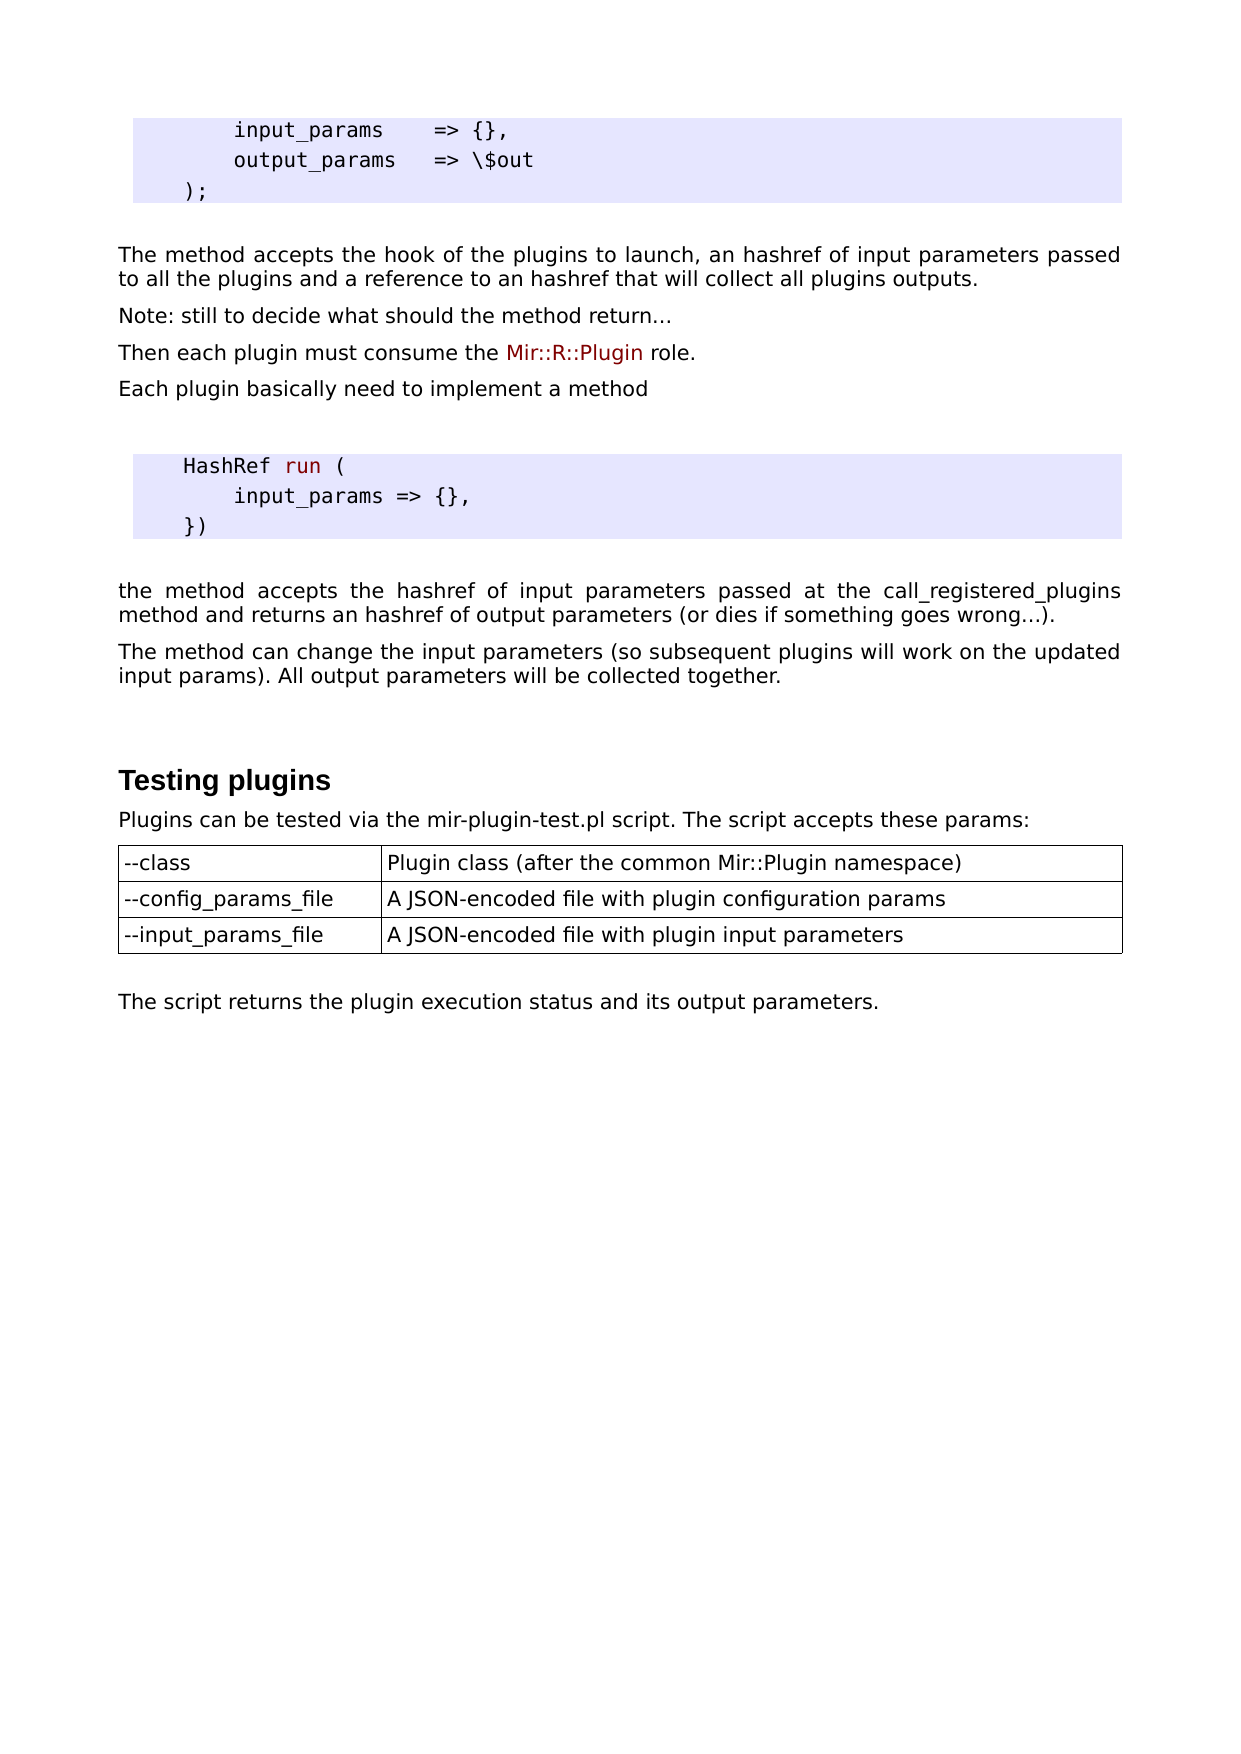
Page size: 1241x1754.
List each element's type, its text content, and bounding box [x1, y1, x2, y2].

table_header --class [119, 846, 381, 881]
text The method accepts the hook of the plugins to launch, an hashref of input parameters passed to all the plugins and a reference to an hashref that will collect all plugins outputs. [118, 243, 1122, 291]
table_cell A JSON-encoded file with plugin input parameters [382, 918, 1122, 953]
text ); [133, 179, 1122, 203]
table_cell --input_params_file [119, 918, 381, 953]
text HashRef run ( [133, 454, 1122, 478]
text input_params => {}, [133, 484, 1122, 508]
text Each plugin basically need to implement a method [118, 377, 1122, 402]
text Plugins can be tested via the mir-plugin-test.pl script. The script accepts these params: [118, 808, 1122, 833]
table_cell A JSON-encoded file with plugin configuration params [382, 882, 1122, 917]
text }) [133, 514, 1122, 539]
text The method can change the input parameters (so subsequent plugins will work on the updated input params). All output parameters will be collected together. [118, 640, 1122, 688]
text Then each plugin must consume the Mir::R::Plugin role. [118, 341, 1122, 365]
subtitle Testing plugins [118, 762, 1122, 796]
text The script returns the plugin execution status and its output parameters. [118, 990, 1122, 1014]
text Note: still to decide what should the method return... [118, 304, 1122, 328]
table_cell --config_params_file [119, 882, 381, 917]
text input_params => {}, [133, 118, 1122, 142]
text the method accepts the hashref of input parameters passed at the call_registered_plugins method and returns an hashref of output parameters (or dies if something goes wrong...). [118, 579, 1122, 627]
table_header Plugin class (after the common Mir::Plugin namespace) [382, 846, 1122, 881]
text output_params => \$out [133, 148, 1122, 173]
